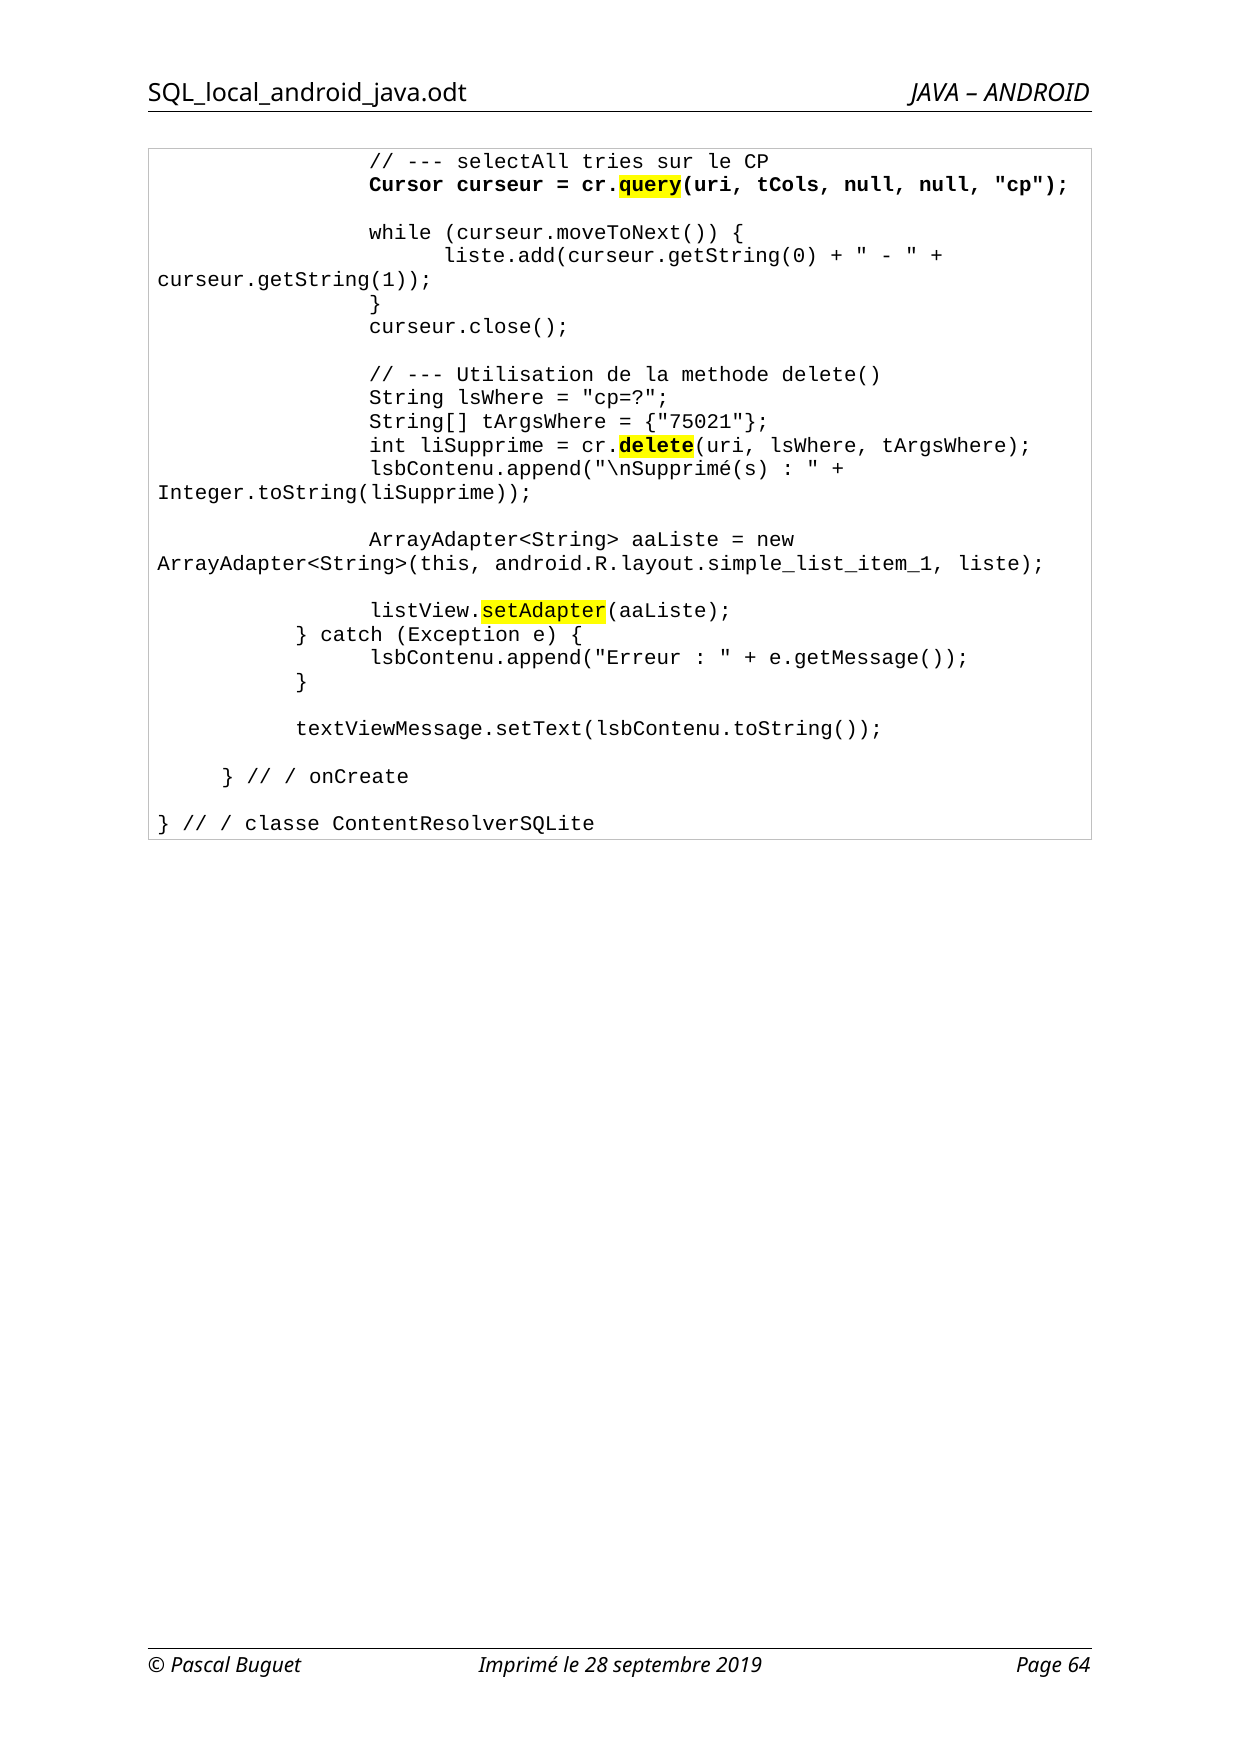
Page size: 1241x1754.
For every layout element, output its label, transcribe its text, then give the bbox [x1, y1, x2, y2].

text liste.add(curseur.getString(0) + " - " + curseur.getString(1)); [149, 242, 1091, 289]
text Cursor curseur = cr.query(uri, tCols, null, null, "cp"); [149, 171, 1091, 195]
text String lsWhere = "cp=?"; [149, 384, 1091, 408]
text } // / classe ContentResolverSQLite [149, 810, 1091, 839]
text } [149, 668, 1091, 692]
text } catch (Exception e) { [149, 621, 1091, 644]
text textViewMessage.setText(lsbContenu.toString()); [149, 715, 1091, 739]
text lsbContenu.append("Erreur : " + e.getMessage()); [149, 644, 1091, 668]
text lsbContenu.append("\nSupprimé(s) : " + Integer.toString(liSupprime)); [149, 455, 1091, 502]
text } // / onCreate [149, 762, 1091, 786]
text while (curseur.moveToNext()) { [149, 219, 1091, 242]
text ArrayAdapter<String> aaListe = new ArrayAdapter<String>(this, android.R.layout.simple_list_item_1, liste); [149, 526, 1091, 573]
text String[] tArgsWhere = {"75021"}; [149, 408, 1091, 431]
text listView.setAdapter(aaListe); [149, 597, 1091, 621]
text // --- Utilisation de la methode delete() [149, 361, 1091, 384]
text curseur.close(); [149, 313, 1091, 337]
text } [149, 289, 1091, 313]
text int liSupprime = cr.delete(uri, lsWhere, tArgsWhere); [149, 431, 1091, 455]
text // --- selectAll tries sur le CP [149, 149, 1091, 171]
